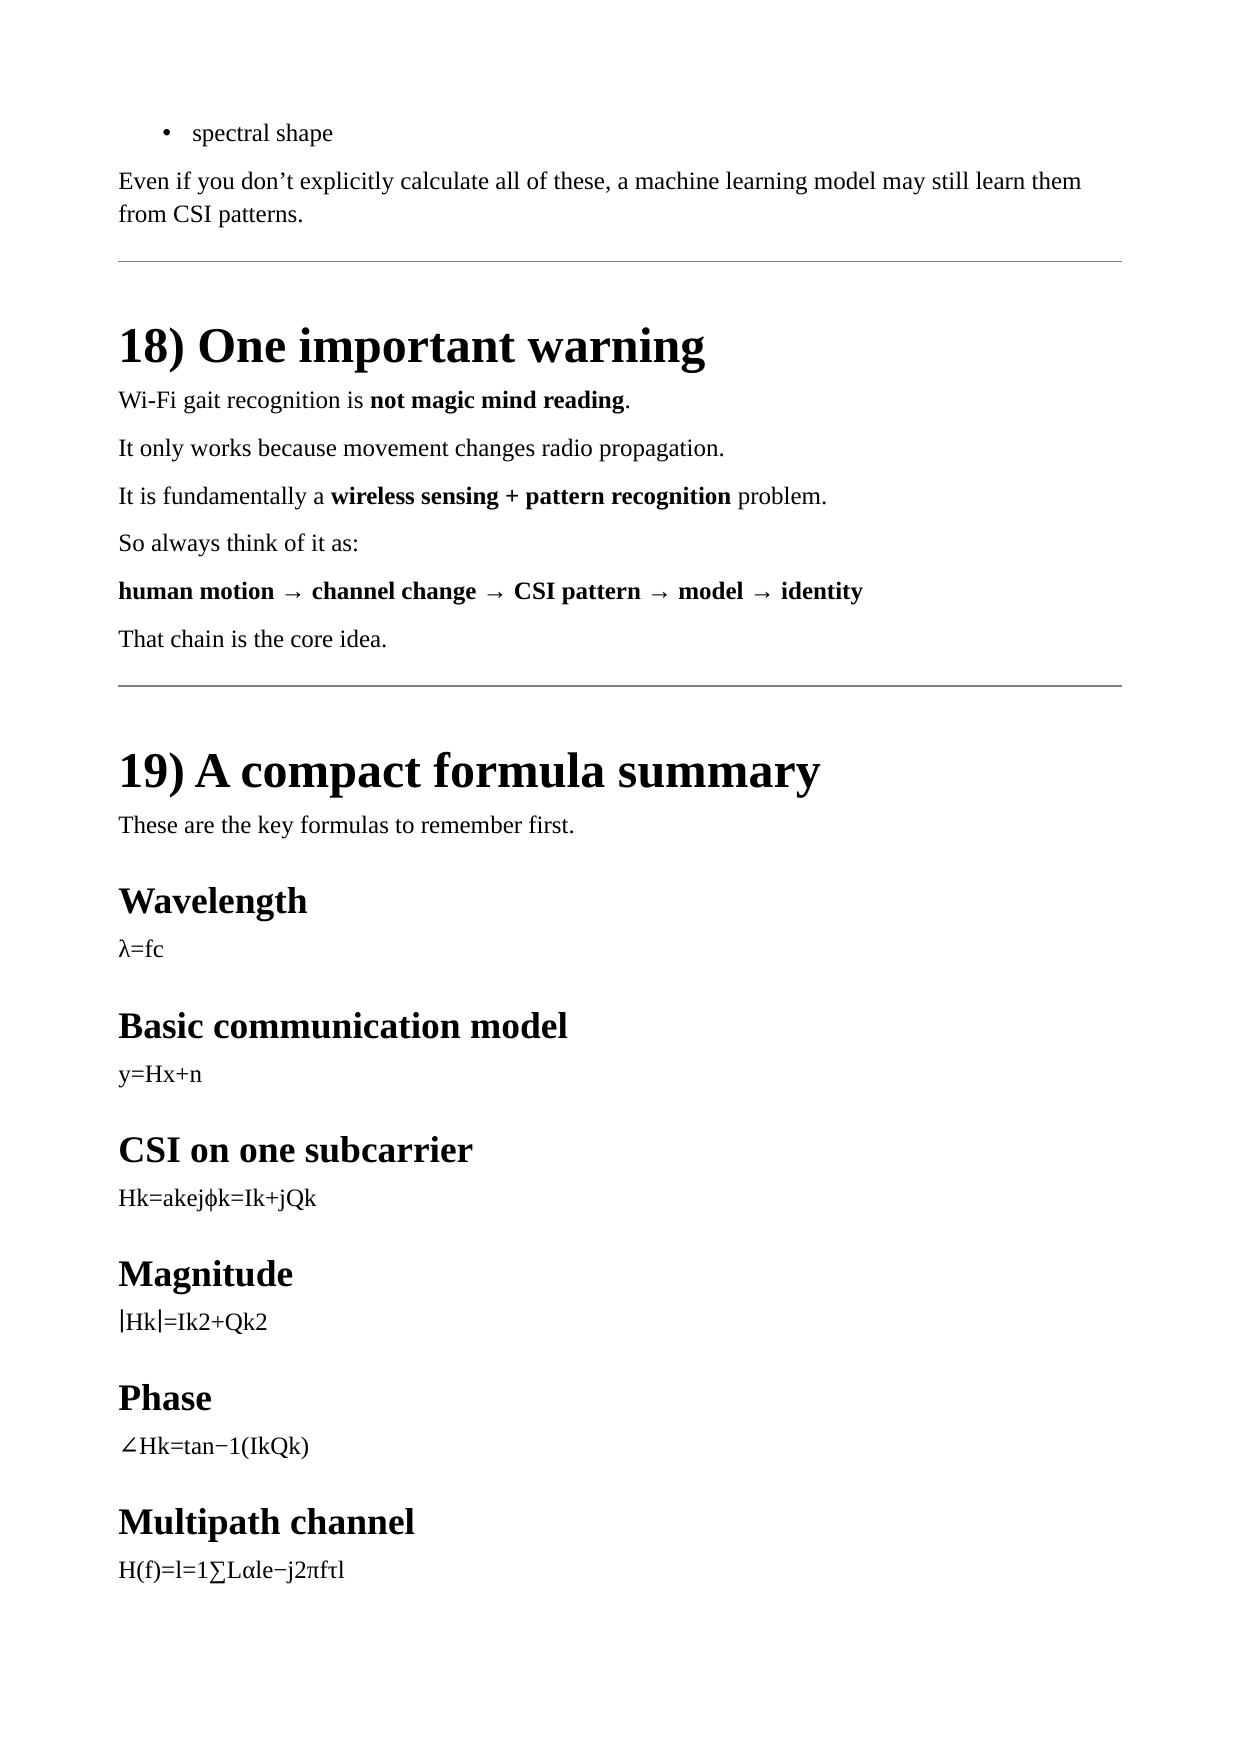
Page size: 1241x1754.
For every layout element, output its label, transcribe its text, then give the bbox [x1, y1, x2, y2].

subtitle Basic communication model [118, 1003, 1122, 1046]
subtitle Phase [118, 1375, 1122, 1418]
text So always think of it as: [118, 528, 1122, 557]
text These are the key formulas to remember first. [118, 811, 1122, 839]
text Hk​=ak​ejϕk​=Ik​+jQk​ [118, 1183, 1122, 1211]
text It is fundamentally a wireless sensing + pattern recognition problem. [118, 481, 1122, 509]
subtitle 18) One important warning [118, 316, 1122, 373]
text H(f)=l=1∑L​αl​e−j2πfτl​ [118, 1555, 1122, 1584]
text λ=fc​ [118, 934, 1122, 963]
text It only works because movement changes radio propagation. [118, 433, 1122, 462]
list spectral shape [162, 118, 1122, 147]
text Wi-Fi gait recognition is not magic mind reading. [118, 386, 1122, 414]
subtitle Wavelength [118, 879, 1122, 922]
text That chain is the core idea. [118, 624, 1122, 652]
subtitle 19) A compact formula summary [118, 741, 1122, 798]
text ∣Hk​∣=Ik2​+Qk2​​ [118, 1307, 1122, 1336]
text Even if you don’t explicitly calculate all of these, a machine learning model may still learn them from CSI patterns. [118, 166, 1122, 227]
subtitle Multipath channel [118, 1499, 1122, 1542]
text y=Hx+n [118, 1059, 1122, 1087]
subtitle Magnitude [118, 1251, 1122, 1294]
subtitle CSI on one subcarrier [118, 1127, 1122, 1170]
text human motion → channel change → CSI pattern → model → identity [118, 576, 1122, 605]
text ∠Hk​=tan−1(Ik​Qk​​) [118, 1431, 1122, 1459]
